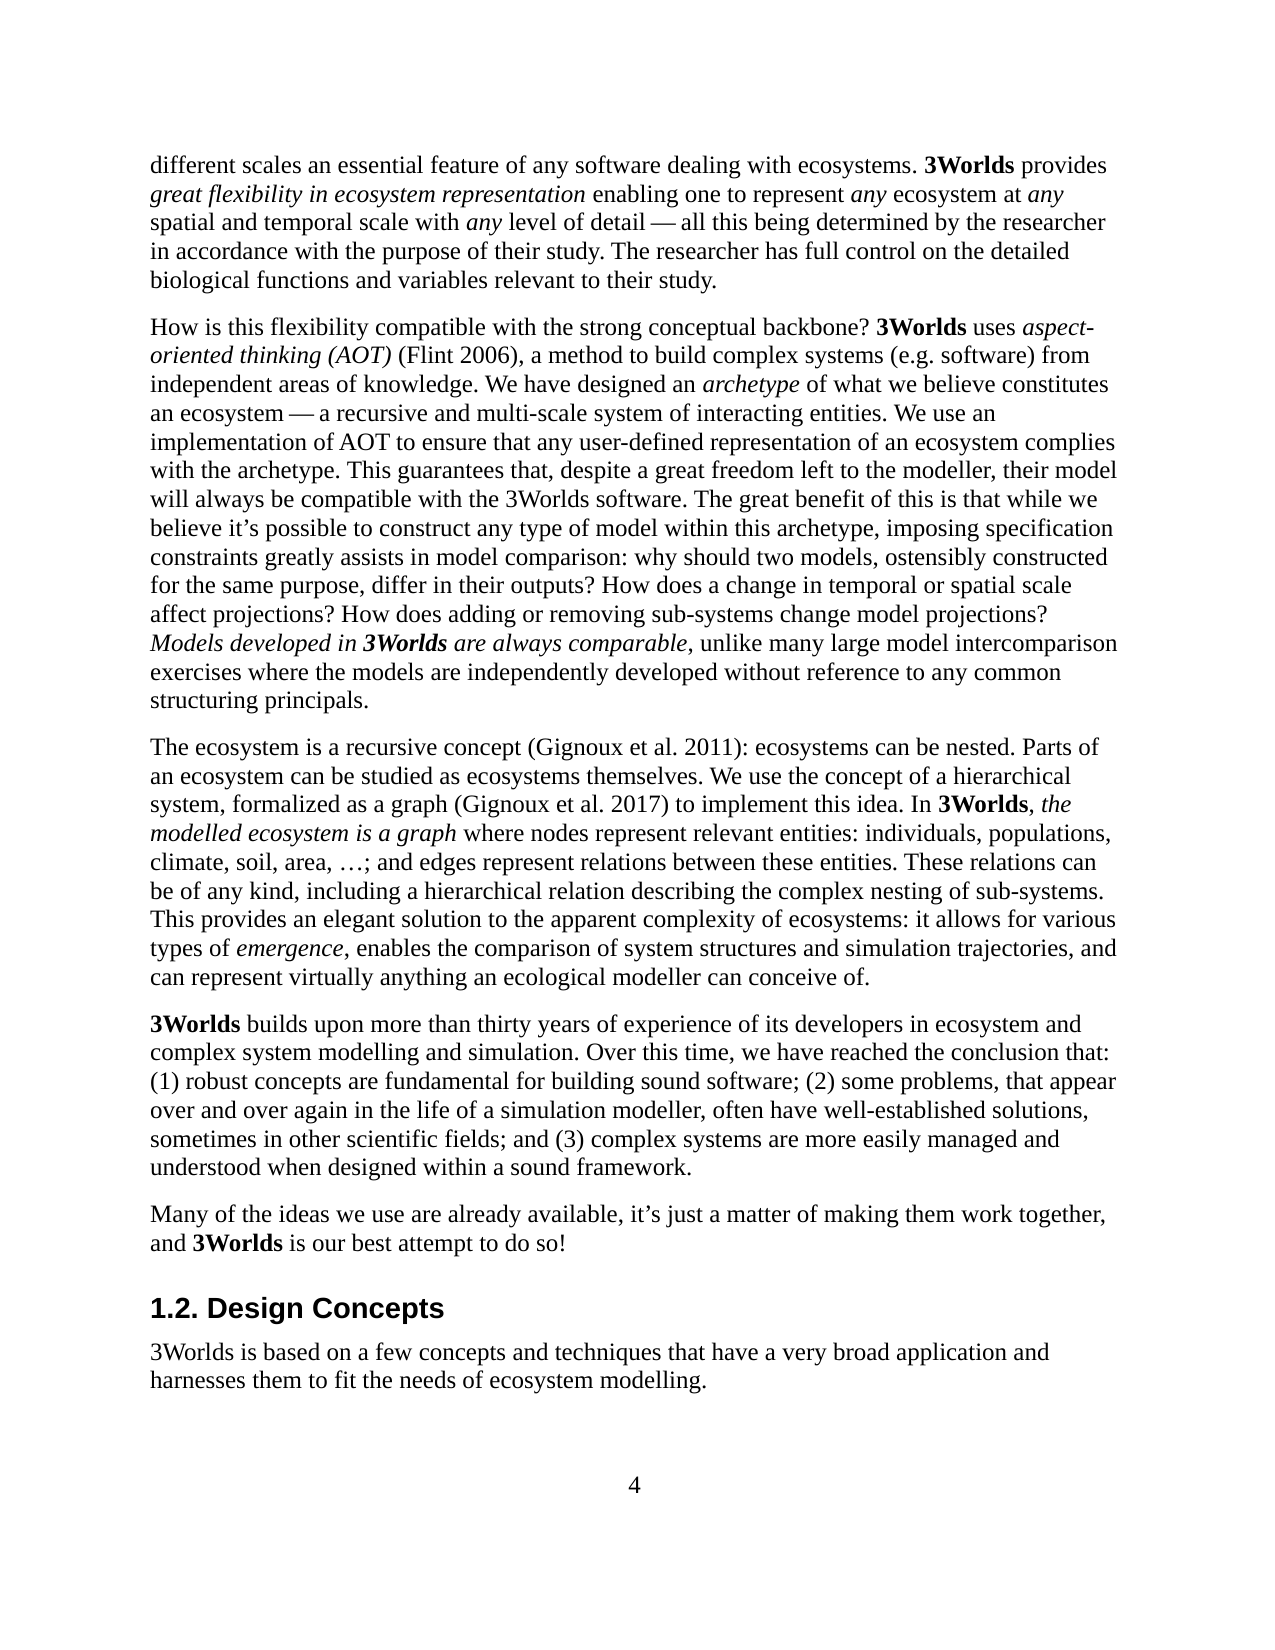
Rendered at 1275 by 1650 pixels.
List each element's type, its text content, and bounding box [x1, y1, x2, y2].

text Many of the ideas we use are already available, it’s just a matter of making them work together, and 3Worlds is our best attempt to do so! [150, 1199, 1125, 1257]
text 3Worlds builds upon more than thirty years of experience of its developers in ecosystem and complex system modelling and simulation. Over this time, we have reached the conclusion that: (1) robust concepts are fundamental for building sound software; (2) some problems, that appear over and over again in the life of a simulation modeller, often have well-established solutions, sometimes in other scientific fields; and (3) complex systems are more easily managed and understood when designed within a sound framework. [150, 1009, 1125, 1181]
subtitle 1.2. Design Concepts [150, 1291, 1125, 1324]
text different scales an essential feature of any software dealing with ecosystems. 3Worlds provides great flexibility in ecosystem representation enabling one to represent any ecosystem at any spatial and temporal scale with any level of detail — all this being determined by the researcher in accordance with the purpose of their study. The researcher has full control on the detailed biological functions and variables relevant to their study. [150, 150, 1125, 294]
text The ecosystem is a recursive concept (Gignoux et al. 2011): ecosystems can be nested. Parts of an ecosystem can be studied as ecosystems themselves. We use the concept of a hierarchical system, formalized as a graph (Gignoux et al. 2017) to implement this idea. In 3Worlds, the modelled ecosystem is a graph where nodes represent relevant entities: individuals, populations, climate, soil, area, …​; and edges represent relations between these entities. These relations can be of any kind, including a hierarchical relation describing the complex nesting of sub-systems. This provides an elegant solution to the apparent complexity of ecosystems: it allows for various types of emergence, enables the comparison of system structures and simulation trajectories, and can represent virtually anything an ecological modeller can conceive of. [150, 732, 1125, 991]
text 3Worlds is based on a few concepts and techniques that have a very broad application and harnesses them to fit the needs of ecosystem modelling. [150, 1337, 1125, 1394]
text How is this flexibility compatible with the strong conceptual backbone? 3Worlds uses aspect-oriented thinking (AOT) (Flint 2006), a method to build complex systems (e.g. software) from independent areas of knowledge. We have designed an archetype of what we believe constitutes an ecosystem — a recursive and multi-scale system of interacting entities. We use an implementation of AOT to ensure that any user-defined representation of an ecosystem complies with the archetype. This guarantees that, despite a great freedom left to the modeller, their model will always be compatible with the 3Worlds software. The great benefit of this is that while we believe it’s possible to construct any type of model within this archetype, imposing specification constraints greatly assists in model comparison: why should two models, ostensibly constructed for the same purpose, differ in their outputs? How does a change in temporal or spatial scale affect projections? How does adding or removing sub-systems change model projections? Models developed in 3Worlds are always comparable, unlike many large model intercomparison exercises where the models are independently developed without reference to any common structuring principals. [150, 312, 1125, 714]
